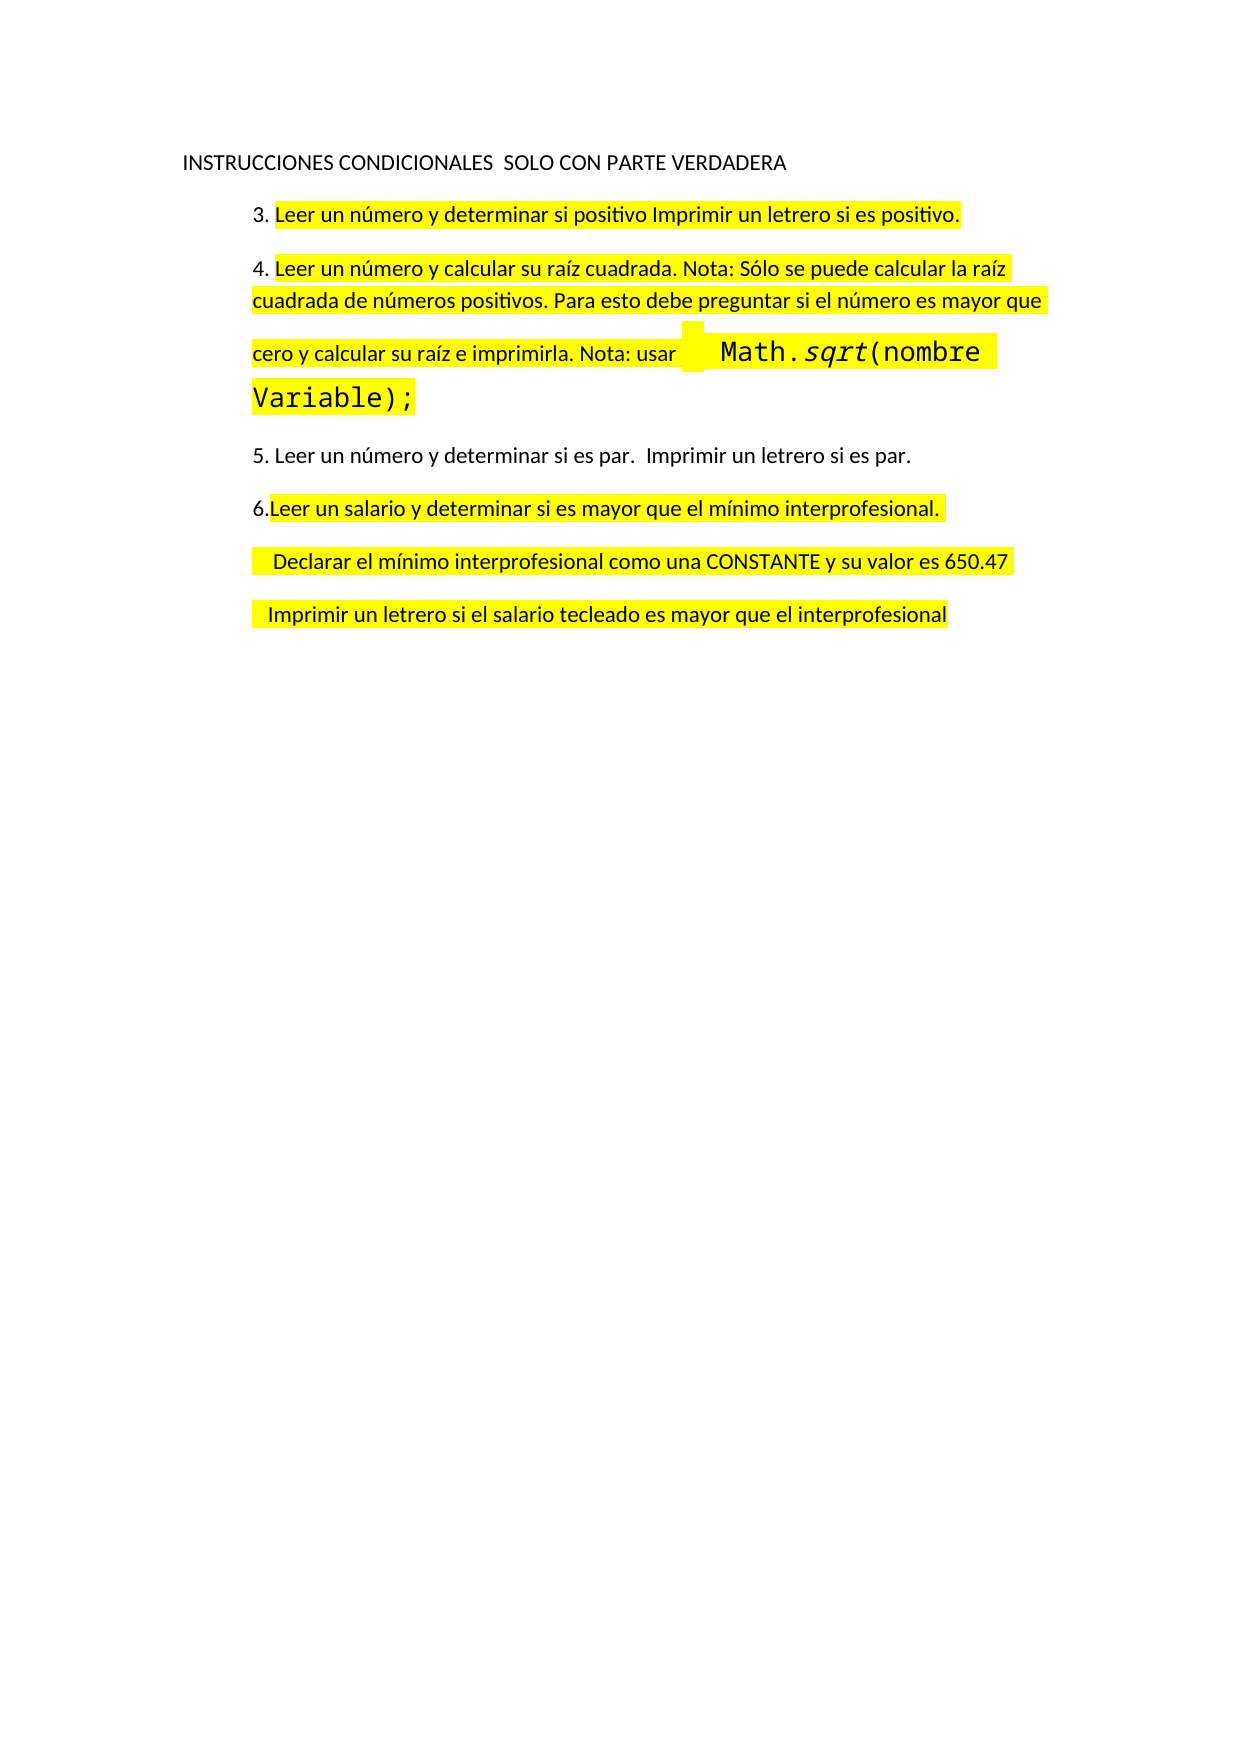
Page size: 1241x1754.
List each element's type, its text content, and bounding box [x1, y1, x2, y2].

text INSTRUCCIONES CONDICIONALES SOLO CON PARTE VERDADERA [177, 148, 1063, 176]
list Declarar el mínimo interprofesional como una CONSTANTE y su valor es 650.47 [252, 547, 1063, 575]
list 6.Leer un salario y determinar si es mayor que el mínimo interprofesional. [252, 494, 1063, 522]
list Imprimir un letrero si el salario tecleado es mayor que el interprofesional [252, 600, 1063, 628]
list 4. Leer un número y calcular su raíz cuadrada. Nota: Sólo se puede calcular la raíz cuadrada de números positivos. Para esto debe preguntar si el número es mayor que cero y calcular su raíz e imprimirla. Nota: usar Math.sqrt(nombre Variable); [252, 254, 1063, 415]
list 3. Leer un número y determinar si positivo Imprimir un letrero si es positivo. [252, 201, 1063, 229]
list 5. Leer un número y determinar si es par. Imprimir un letrero si es par. [252, 441, 1063, 469]
